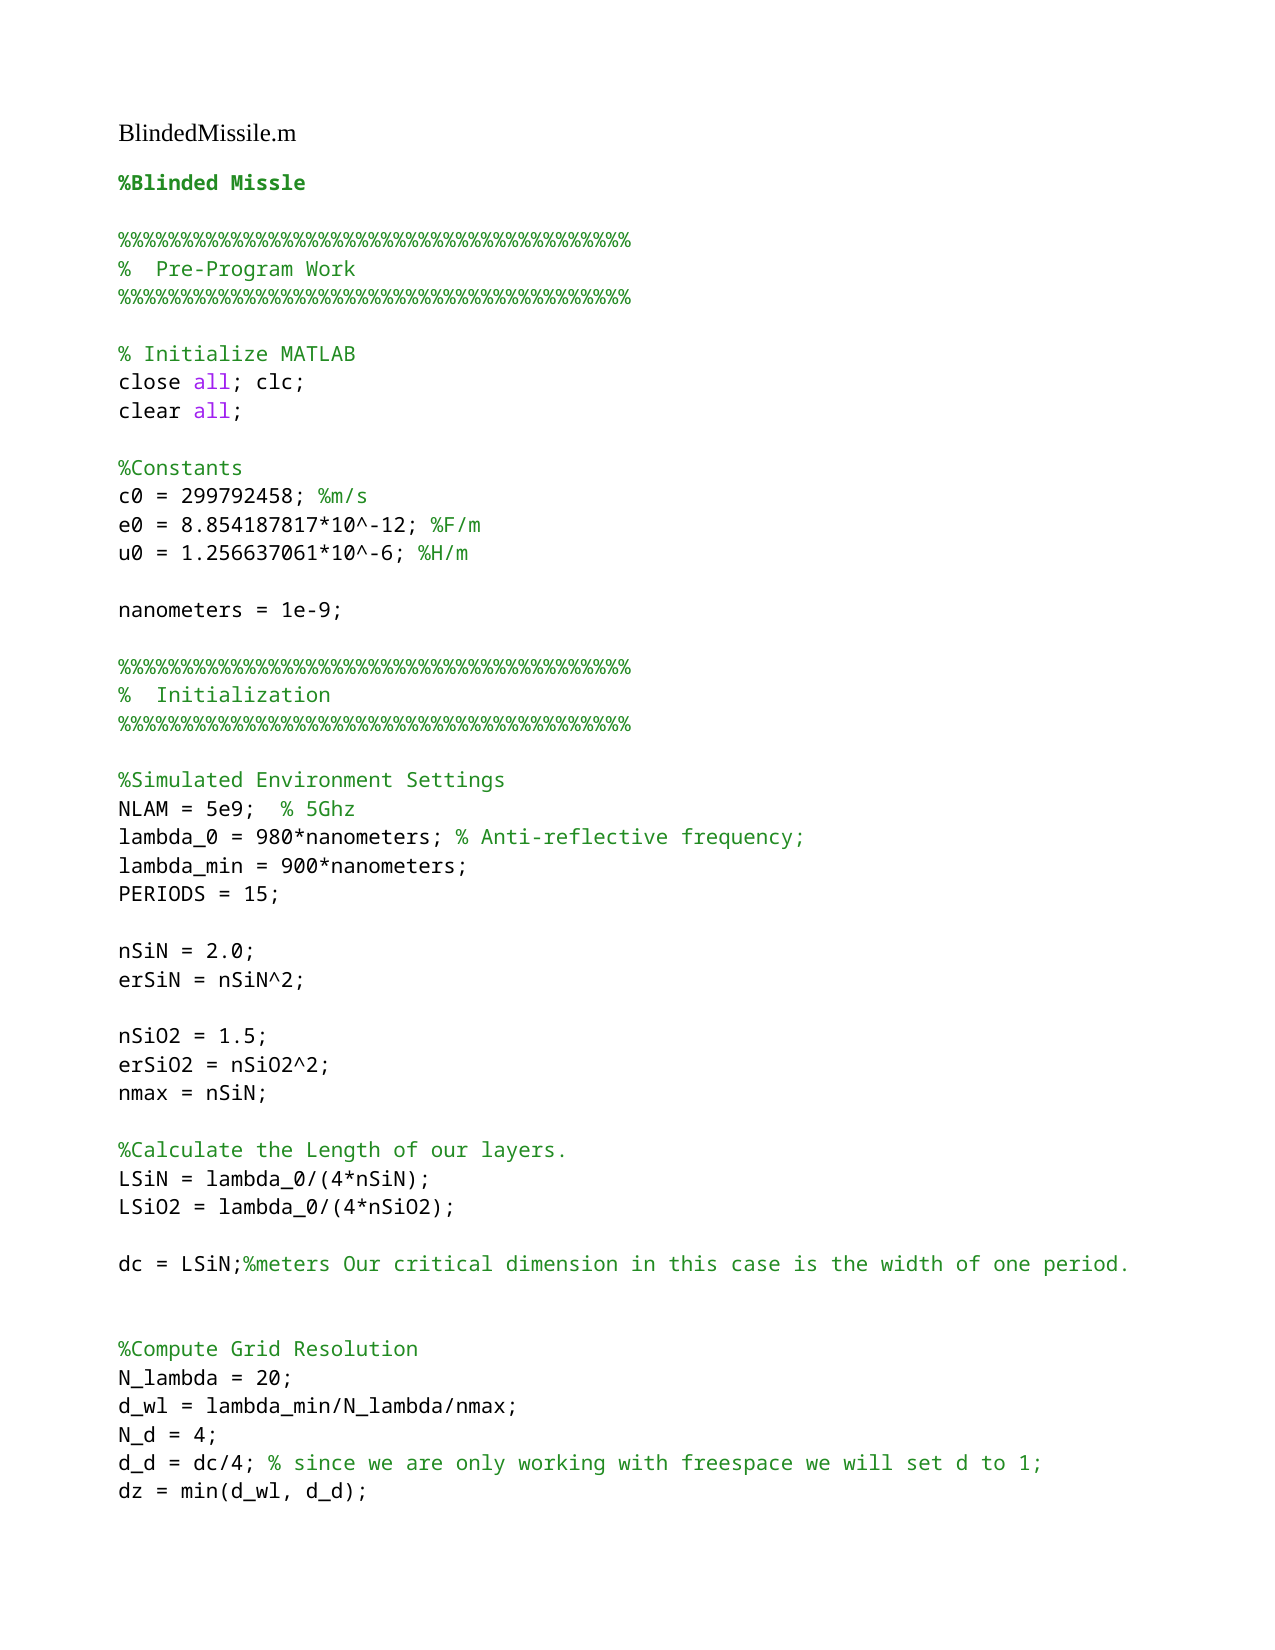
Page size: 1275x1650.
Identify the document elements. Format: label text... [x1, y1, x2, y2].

text close all; clc; [118, 367, 1157, 396]
text nanometers = 1e-9; [118, 595, 1157, 623]
text dz = min(d_wl, d_d); [118, 1477, 1157, 1505]
text lambda_0 = 980*nanometers; % Anti-reflective frequency; [118, 822, 1157, 851]
text nmax = nSiN; [118, 1078, 1157, 1107]
text %Simulated Environment Settings [118, 766, 1157, 794]
text nSiO2 = 1.5; [118, 1022, 1157, 1050]
text % Pre-Program Work [118, 254, 1157, 282]
text % Initialization [118, 680, 1157, 709]
text nSiN = 2.0; [118, 936, 1157, 965]
text %Blinded Missle [118, 168, 1157, 197]
text %%%%%%%%%%%%%%%%%%%%%%%%%%%%%%%%%%%%%%%%% [118, 282, 1157, 311]
text %%%%%%%%%%%%%%%%%%%%%%%%%%%%%%%%%%%%%%%%% [118, 225, 1157, 254]
text %Calculate the Length of our layers. [118, 1135, 1157, 1164]
text d_wl = lambda_min/N_lambda/nmax; [118, 1391, 1157, 1420]
text N_d = 4; [118, 1420, 1157, 1448]
text c0 = 299792458; %m/s [118, 481, 1157, 510]
text dc = LSiN;%meters Our critical dimension in this case is the width of one period. [118, 1249, 1157, 1277]
text %%%%%%%%%%%%%%%%%%%%%%%%%%%%%%%%%%%%%%%%% [118, 709, 1157, 737]
text lambda_min = 900*nanometers; [118, 851, 1157, 879]
text %%%%%%%%%%%%%%%%%%%%%%%%%%%%%%%%%%%%%%%%% [118, 652, 1157, 680]
text e0 = 8.854187817*10^-12; %F/m [118, 510, 1157, 538]
text BlindedMissile.m [118, 118, 1157, 147]
text %Constants [118, 453, 1157, 481]
text erSiO2 = nSiO2^2; [118, 1050, 1157, 1078]
text %Compute Grid Resolution [118, 1334, 1157, 1363]
text d_d = dc/4; % since we are only working with freespace we will set d to 1; [118, 1448, 1157, 1477]
text % Initialize MATLAB [118, 339, 1157, 367]
text u0 = 1.256637061*10^-6; %H/m [118, 538, 1157, 567]
text erSiN = nSiN^2; [118, 965, 1157, 993]
text LSiN = lambda_0/(4*nSiN); [118, 1164, 1157, 1192]
text NLAM = 5e9; % 5Ghz [118, 794, 1157, 822]
text PERIODS = 15; [118, 879, 1157, 908]
text LSiO2 = lambda_0/(4*nSiO2); [118, 1192, 1157, 1221]
text N_lambda = 20; [118, 1363, 1157, 1391]
text clear all; [118, 396, 1157, 424]
